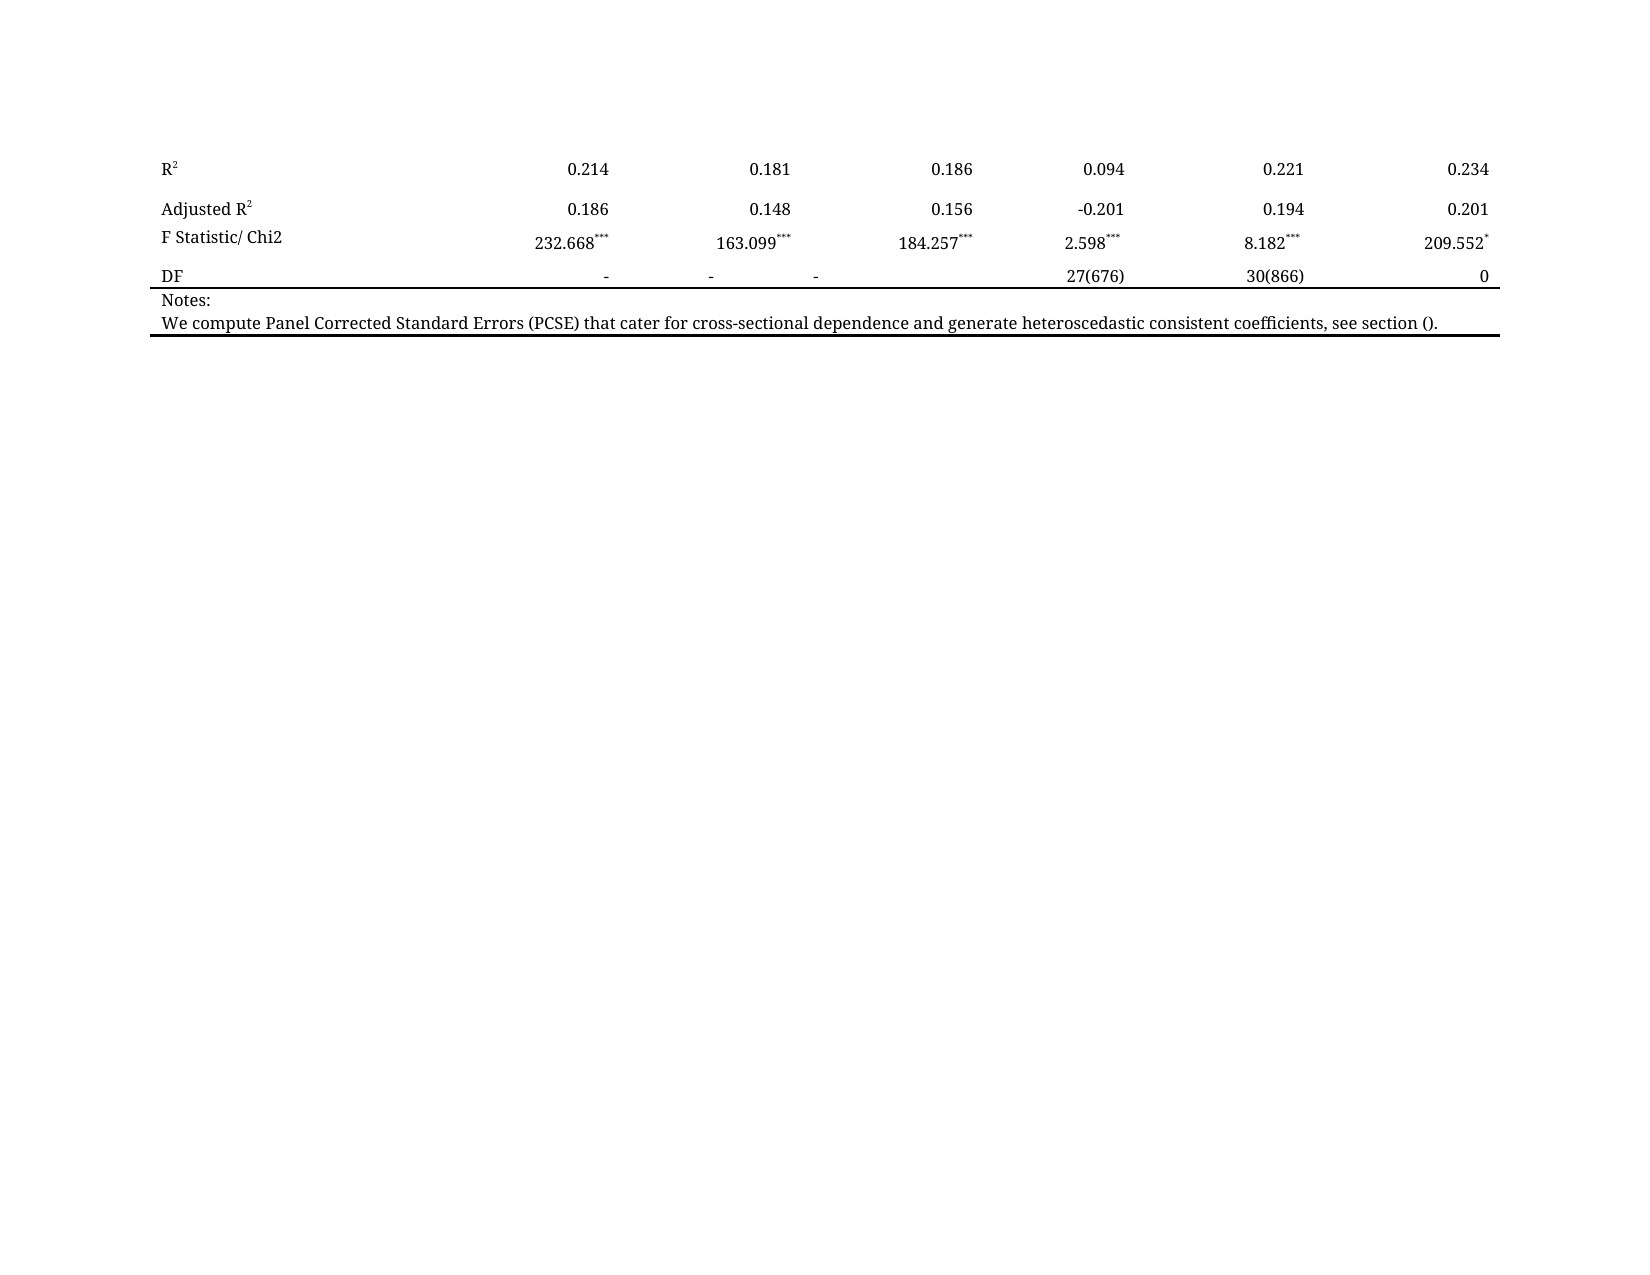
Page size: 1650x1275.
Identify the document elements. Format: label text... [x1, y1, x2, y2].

table_cell Notes: We compute Panel Corrected Standard Errors (PCSE) that cater for cross-sectional dependence and generate heteroscedastic consistent coefficients, see section (). [150, 289, 1500, 334]
table_cell - [620, 254, 802, 287]
table_cell 232.668*** [454, 220, 620, 254]
table_cell 0.156 [802, 185, 984, 220]
table_cell 0.234 [1316, 150, 1500, 185]
table_cell DF [150, 254, 453, 287]
table_cell 209.552* [1316, 220, 1500, 254]
table_cell Adjusted R2 [150, 185, 453, 220]
table_cell 0.186 [454, 185, 620, 220]
table_cell F Statistic/ Chi2 [150, 220, 453, 254]
table_cell 0.194 [1136, 185, 1316, 220]
table_cell 0.094 [984, 150, 1136, 185]
table_cell 0.201 [1316, 185, 1500, 220]
table_cell - [802, 254, 984, 287]
table_cell 0 [1316, 254, 1500, 287]
table_cell 0.214 [454, 150, 620, 185]
table_cell 184.257*** [802, 220, 984, 254]
table_cell 0.181 [620, 150, 802, 185]
table_cell 0.221 [1136, 150, 1316, 185]
table_cell - [454, 254, 620, 287]
table_cell 8.182*** [1136, 220, 1316, 254]
table_cell 27(676) [984, 254, 1136, 287]
table_cell -0.201 [984, 185, 1136, 220]
table_cell 0.186 [802, 150, 984, 185]
table_cell 0.148 [620, 185, 802, 220]
table_cell 163.099*** [620, 220, 802, 254]
table_cell R2 [150, 150, 453, 185]
table_cell 2.598*** [984, 220, 1136, 254]
table_cell 30(866) [1136, 254, 1316, 287]
